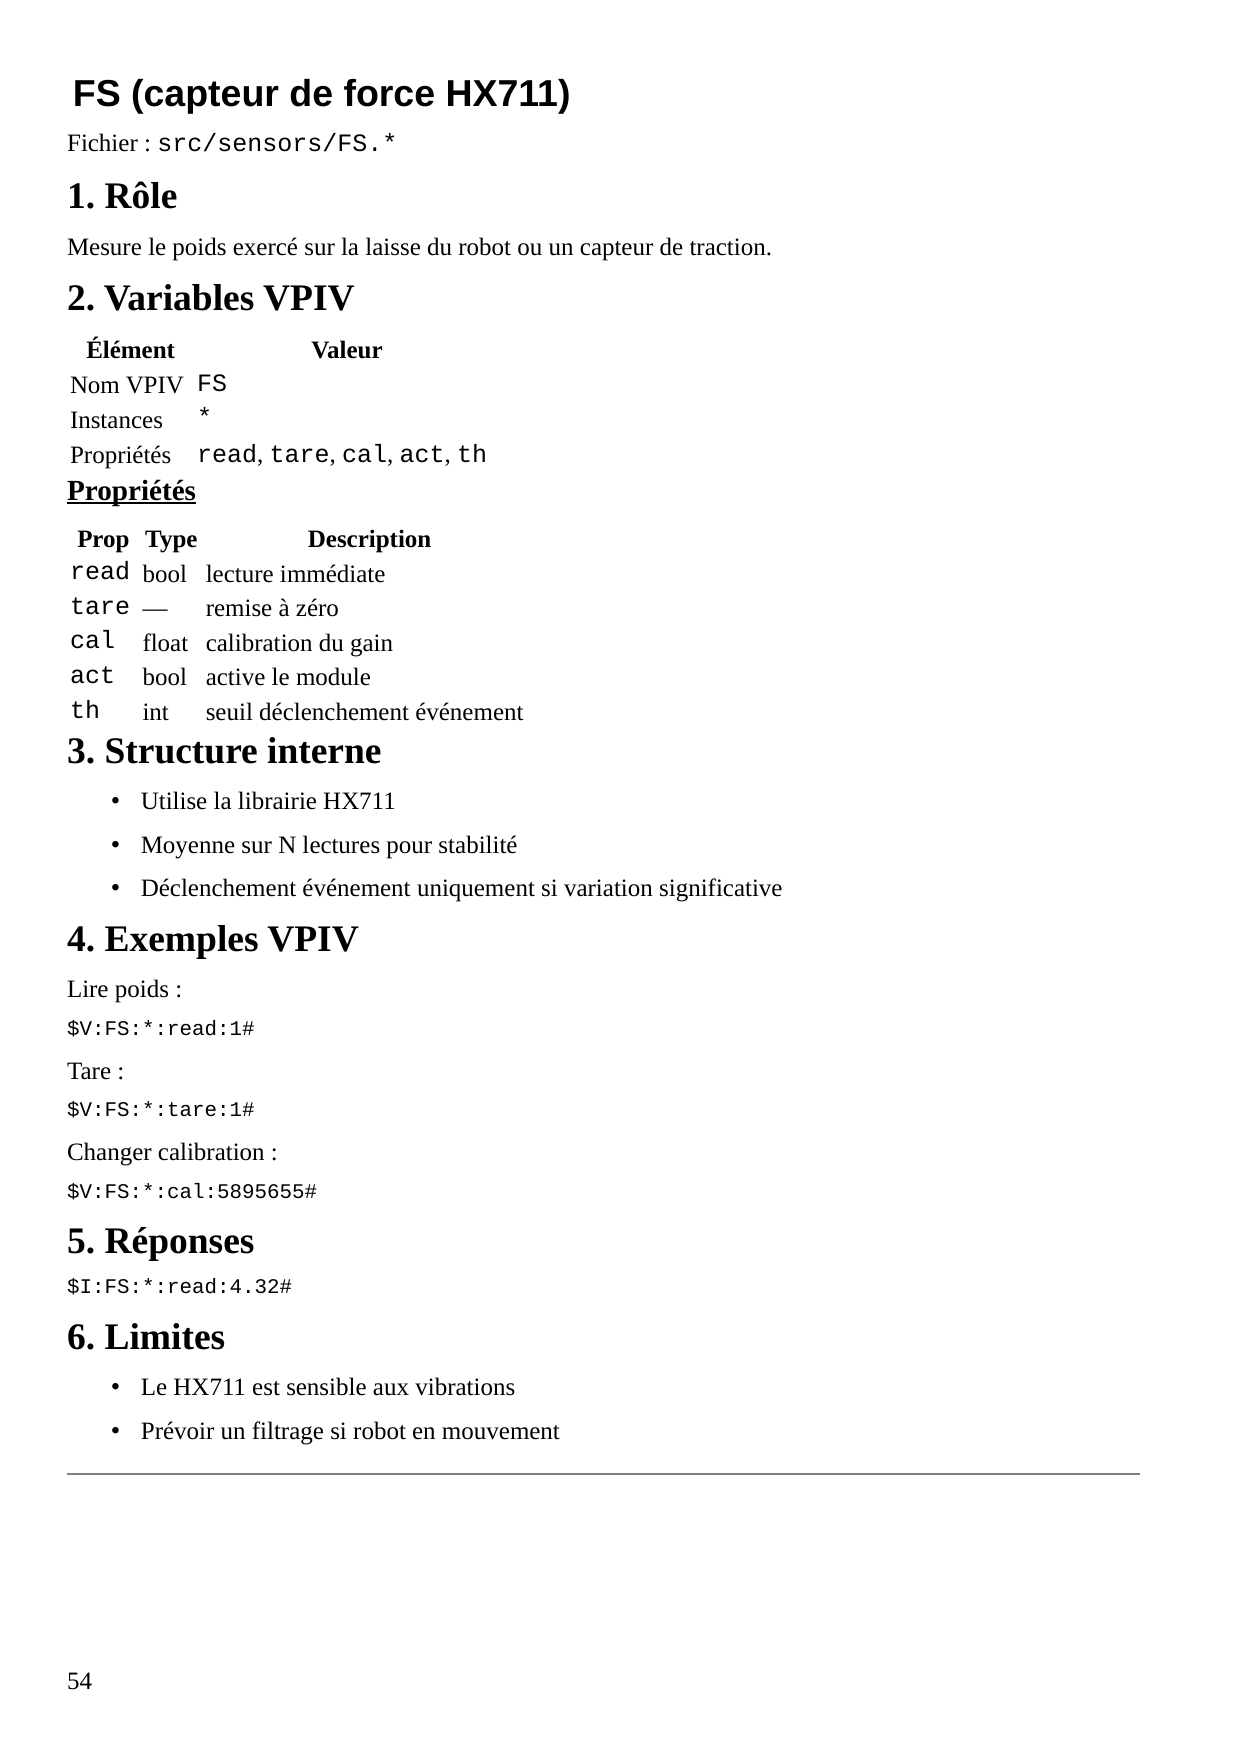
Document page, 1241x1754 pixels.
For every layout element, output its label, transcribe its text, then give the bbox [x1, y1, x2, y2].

table_cell int [139, 694, 203, 729]
text Mesure le poids exercé sur la laisse du robot ou un capteur de traction. [67, 232, 1140, 260]
table_cell Nom VPIV [67, 367, 194, 402]
table_cell Instances [67, 402, 194, 436]
table_cell active le module [203, 660, 536, 694]
text Changer calibration : [67, 1137, 1140, 1166]
subtitle 3. Structure interne [67, 729, 1140, 772]
text $V:FS:*:read:1# [67, 1017, 1140, 1041]
text Tare : [67, 1056, 1140, 1084]
list Utilise la librairie HX711 [111, 786, 1140, 815]
table_cell lecture immédiate [203, 556, 536, 590]
subtitle 4. Exemples VPIV [67, 916, 1140, 959]
subtitle FS (capteur de force HX711) [73, 71, 1140, 114]
table_header Prop [67, 521, 139, 556]
table_cell — [139, 590, 203, 625]
table_cell read, tare, cal, act, th [194, 436, 500, 473]
list Moyenne sur N lectures pour stabilité [111, 830, 1140, 858]
table_cell float [139, 625, 203, 659]
table_header Valeur [194, 333, 500, 367]
table_cell FS [194, 367, 500, 402]
subtitle 2. Variables VPIV [67, 275, 1140, 318]
table_cell remise à zéro [203, 590, 536, 625]
list Déclenchement événement uniquement si variation significative [111, 873, 1140, 902]
table_cell tare [67, 590, 139, 625]
table_header Description [203, 521, 536, 556]
table_cell cal [67, 625, 139, 659]
table_header Type [139, 521, 203, 556]
text Lire poids : [67, 974, 1140, 1003]
list Prévoir un filtrage si robot en mouvement [111, 1416, 1140, 1444]
subtitle 1. Rôle [67, 174, 1140, 217]
text Fichier : src/sensors/FS.* [67, 128, 1140, 159]
table_cell Propriétés [67, 436, 194, 473]
table_cell calibration du gain [203, 625, 536, 659]
text $V:FS:*:cal:5895655# [67, 1181, 1140, 1204]
table_cell act [67, 660, 139, 694]
text $I:FS:*:read:4.32# [67, 1277, 1140, 1300]
subtitle Propriétés [67, 473, 1140, 507]
list Le HX711 est sensible aux vibrations [111, 1372, 1140, 1401]
table_cell read [67, 556, 139, 590]
table_cell * [194, 402, 500, 436]
table_cell bool [139, 660, 203, 694]
table_cell seuil déclenchement événement [203, 694, 536, 729]
subtitle 6. Limites [67, 1315, 1140, 1358]
table_cell bool [139, 556, 203, 590]
text $V:FS:*:tare:1# [67, 1099, 1140, 1123]
table_header Élément [67, 333, 194, 367]
table_cell th [67, 694, 139, 729]
subtitle 5. Réponses [67, 1219, 1140, 1262]
